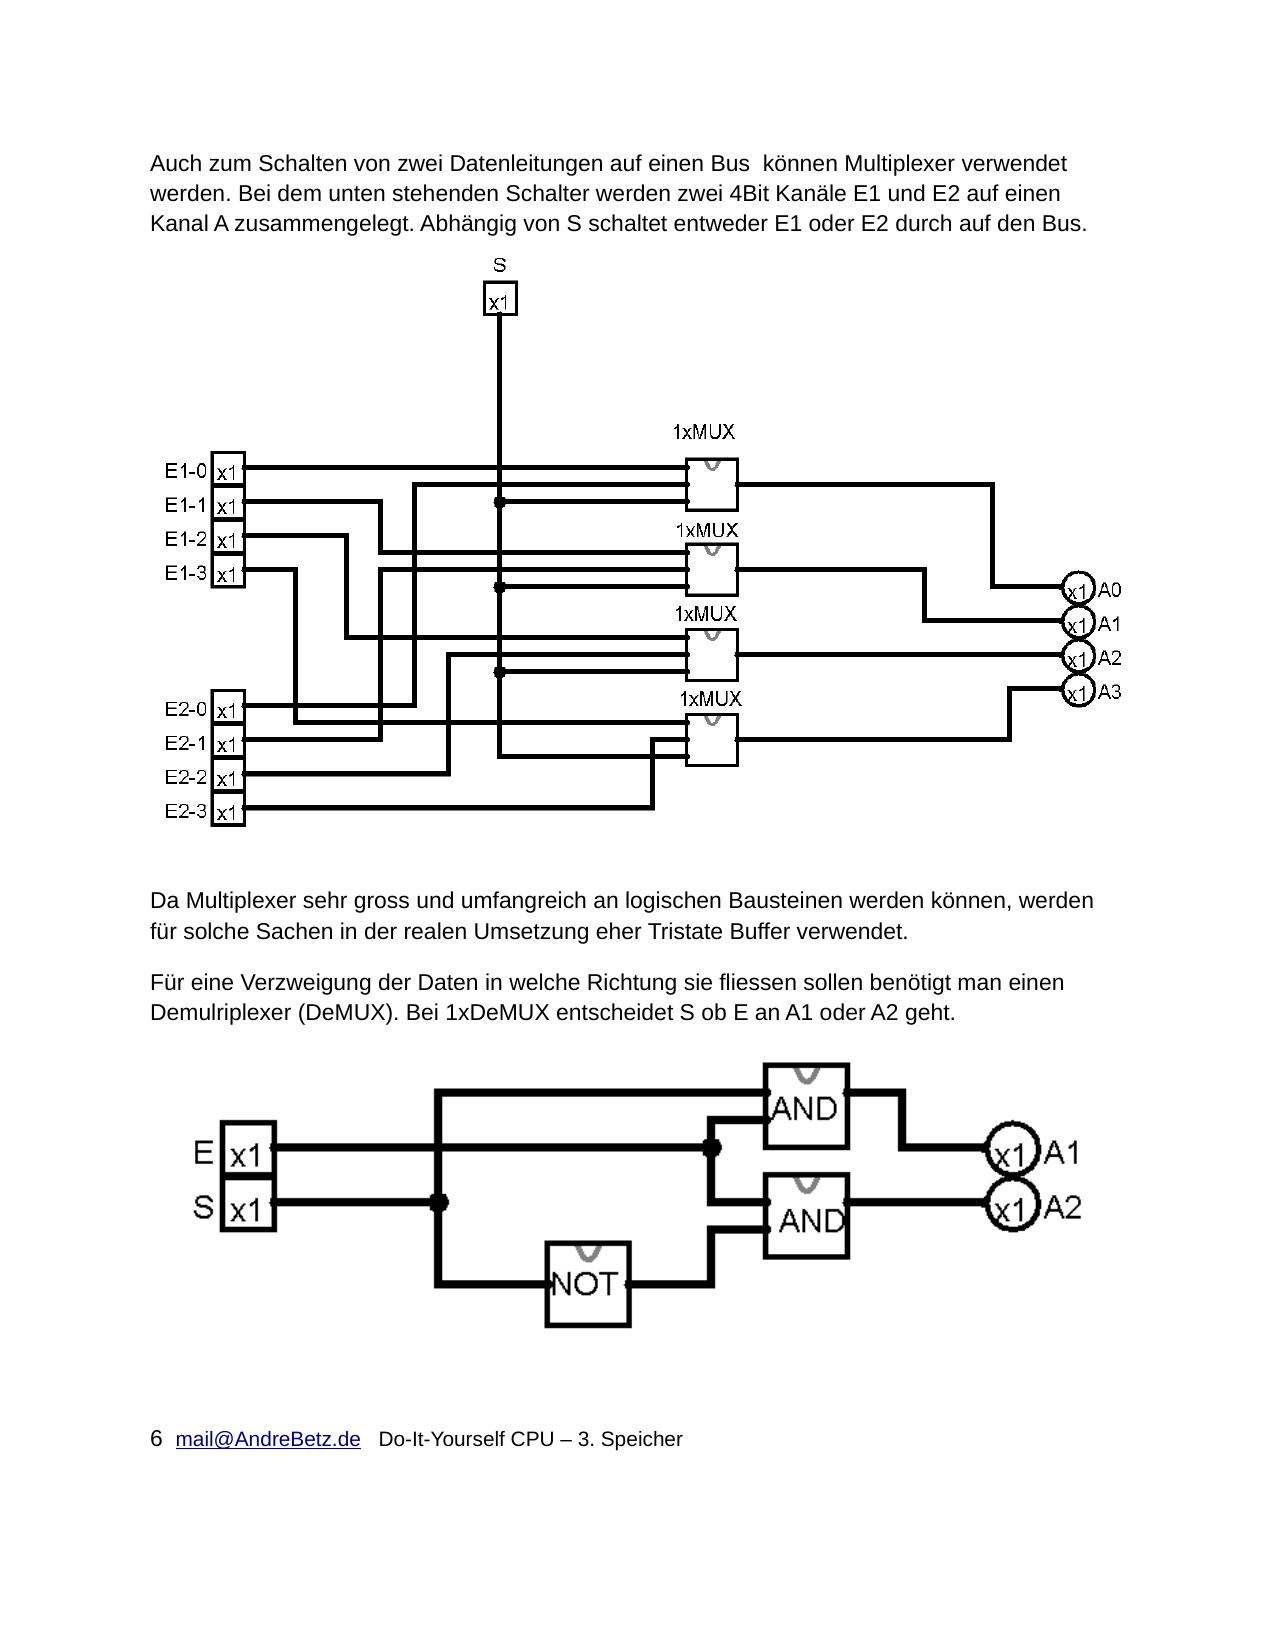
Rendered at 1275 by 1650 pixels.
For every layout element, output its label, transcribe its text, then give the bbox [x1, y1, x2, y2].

text Für eine Verzweigung der Daten in welche Richtung sie fliessen sollen benötigt man einen Demulriplexer (DeMUX). Bei 1xDeMUX entscheidet S ob E an A1 oder A2 geht. [150, 969, 1125, 1025]
picture [179, 1050, 1096, 1342]
text Da Multiplexer sehr gross und umfangreich an logischen Bausteinen werden können, werden für solche Sachen in der realen Umsetzung eher Tristate Buffer verwendet. [150, 887, 1125, 944]
picture [154, 241, 1130, 833]
text Auch zum Schalten von zwei Datenleitungen auf einen Bus können Multiplexer verwendet werden. Bei dem unten stehenden Schalter werden zwei 4Bit Kanäle E1 und E2 auf einen Kanal A zusammengelegt. Abhängig von S schaltet entweder E1 oder E2 durch auf den Bus. [150, 150, 1125, 237]
